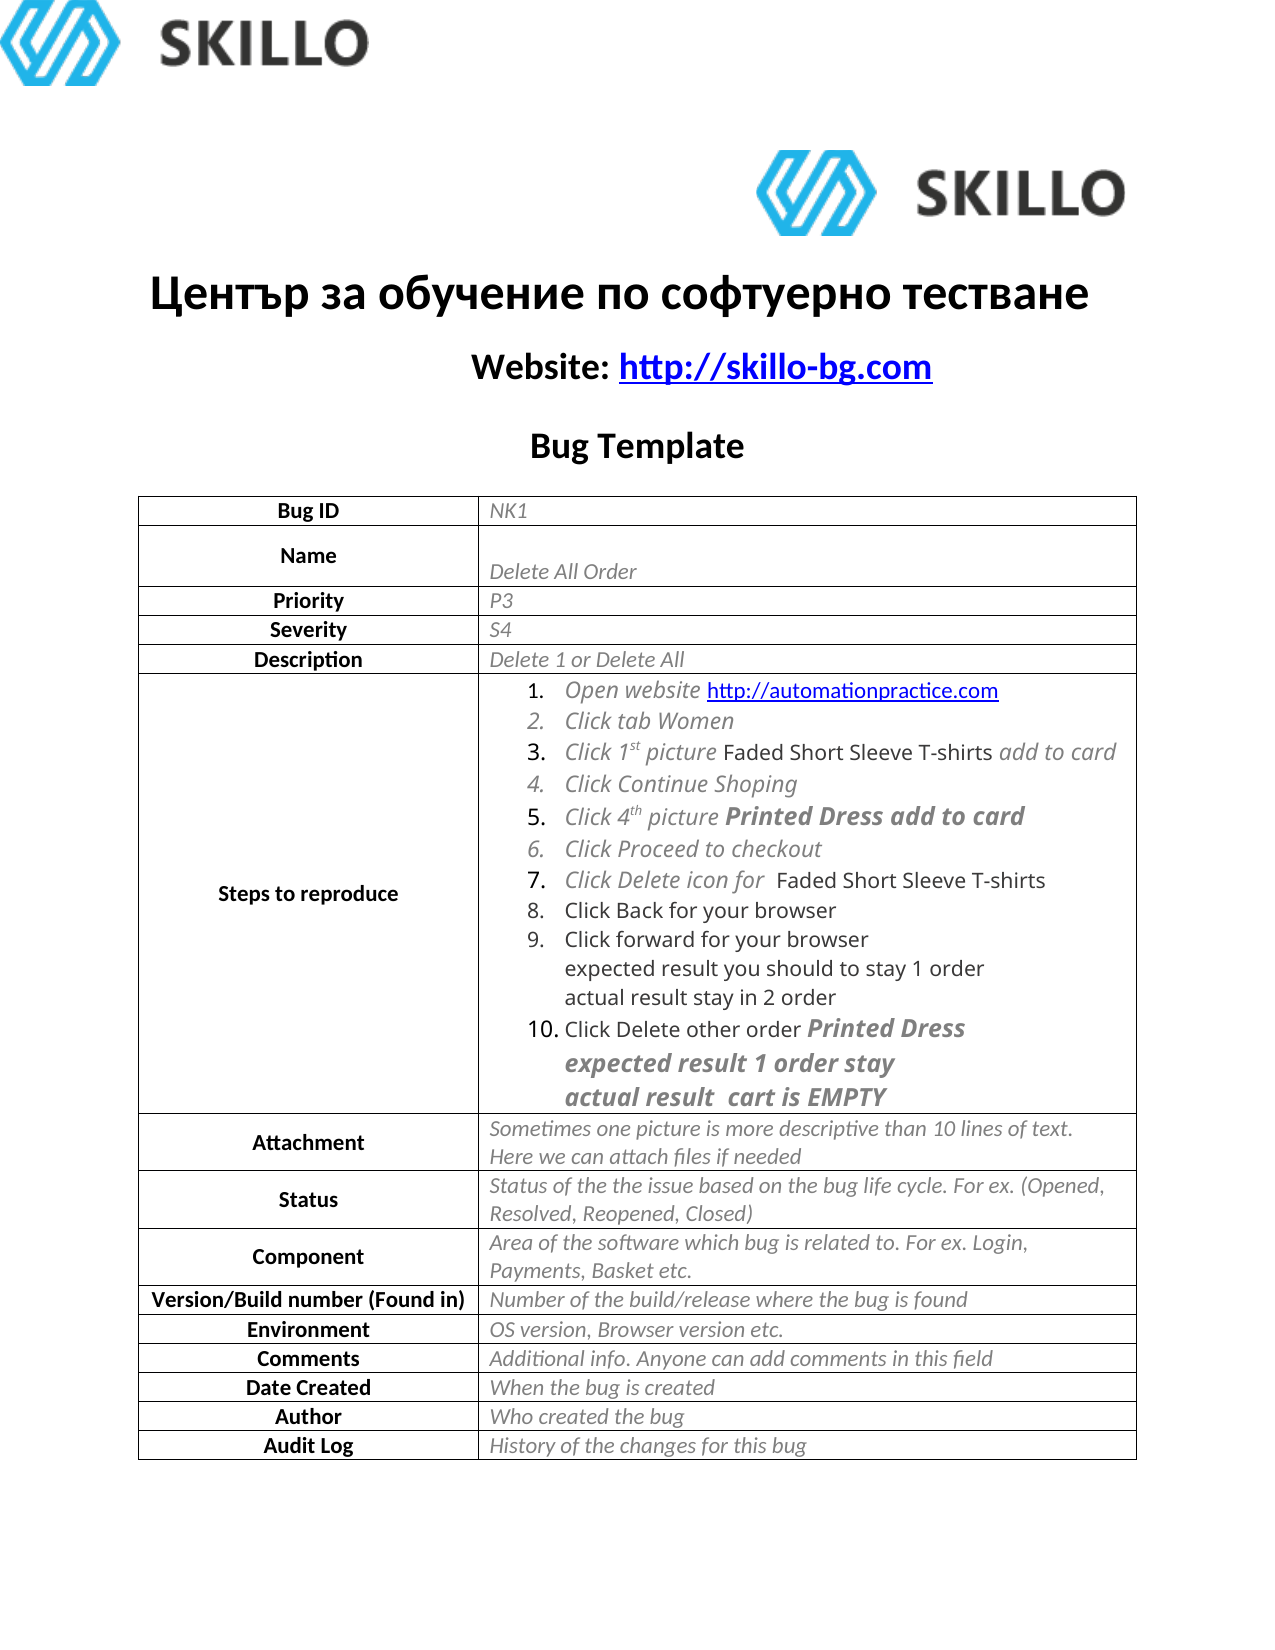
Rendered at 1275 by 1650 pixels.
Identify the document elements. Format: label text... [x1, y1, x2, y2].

picture [0, 0, 369, 86]
table_cell Sometimes one picture is more descriptive than 10 lines of text. Here we can attach files if needed [479, 1114, 1136, 1170]
table_cell Severity [139, 616, 478, 644]
table_cell Version/Build number (Found in) [139, 1286, 478, 1314]
table_cell Who created the bug [479, 1402, 1136, 1430]
table_cell Environment [139, 1315, 478, 1343]
text Bug Template [150, 422, 1125, 468]
table_header Bug ID [139, 497, 478, 524]
table_cell Component [139, 1229, 478, 1284]
picture [756, 150, 1125, 236]
table_cell Name [139, 526, 478, 586]
table_cell Author [139, 1402, 478, 1430]
table_cell When the bug is created [479, 1373, 1136, 1401]
table_cell Steps to reproduce [139, 674, 478, 1113]
table_cell S4 [479, 616, 1136, 644]
table_cell Comments [139, 1344, 478, 1372]
table_cell Delete 1 or Delete All [479, 645, 1136, 673]
table_header NK1 [479, 497, 1136, 524]
text Център за обучение по софтуерно тестване Website: http://skillo-bg.com [150, 261, 1125, 392]
table_cell Priority [139, 587, 478, 614]
table_cell Number of the build/release where the bug is found [479, 1286, 1136, 1314]
table_cell History of the changes for this bug [479, 1431, 1136, 1459]
table_cell Date Created [139, 1373, 478, 1401]
table_cell Audit Log [139, 1431, 478, 1459]
table_cell OS version, Browser version etc. [479, 1315, 1136, 1343]
table_cell Additional info. Anyone can add comments in this field [479, 1344, 1136, 1372]
table_cell Attachment [139, 1114, 478, 1170]
table_cell Description [139, 645, 478, 673]
table_cell Area of the software which bug is related to. For ex. Login, Payments, Basket etc. [479, 1229, 1136, 1284]
table_cell Delete All Order [479, 526, 1136, 586]
table_cell Status of the the issue based on the bug life cycle. For ex. (Opened, Resolved, Reopened, Closed) [479, 1171, 1136, 1227]
table_cell P3 [479, 587, 1136, 614]
table_cell Open website http://automationpractice.com Click tab Women Click 1st picture Faded Short Sleeve T-shirts add to card Click Continue Shoping Click 4th picture Printed Dress add to card Click Proceed to checkout Click Delete icon for Faded Short Sleeve T-shirts Click Back for your browser Click forward for your browser expected result you should to stay 1 order actual result stay in 2 order Click Delete other order Printed Dress expected result 1 order stay actual result cart is EMPTY [479, 674, 1136, 1113]
table_cell Status [139, 1171, 478, 1227]
